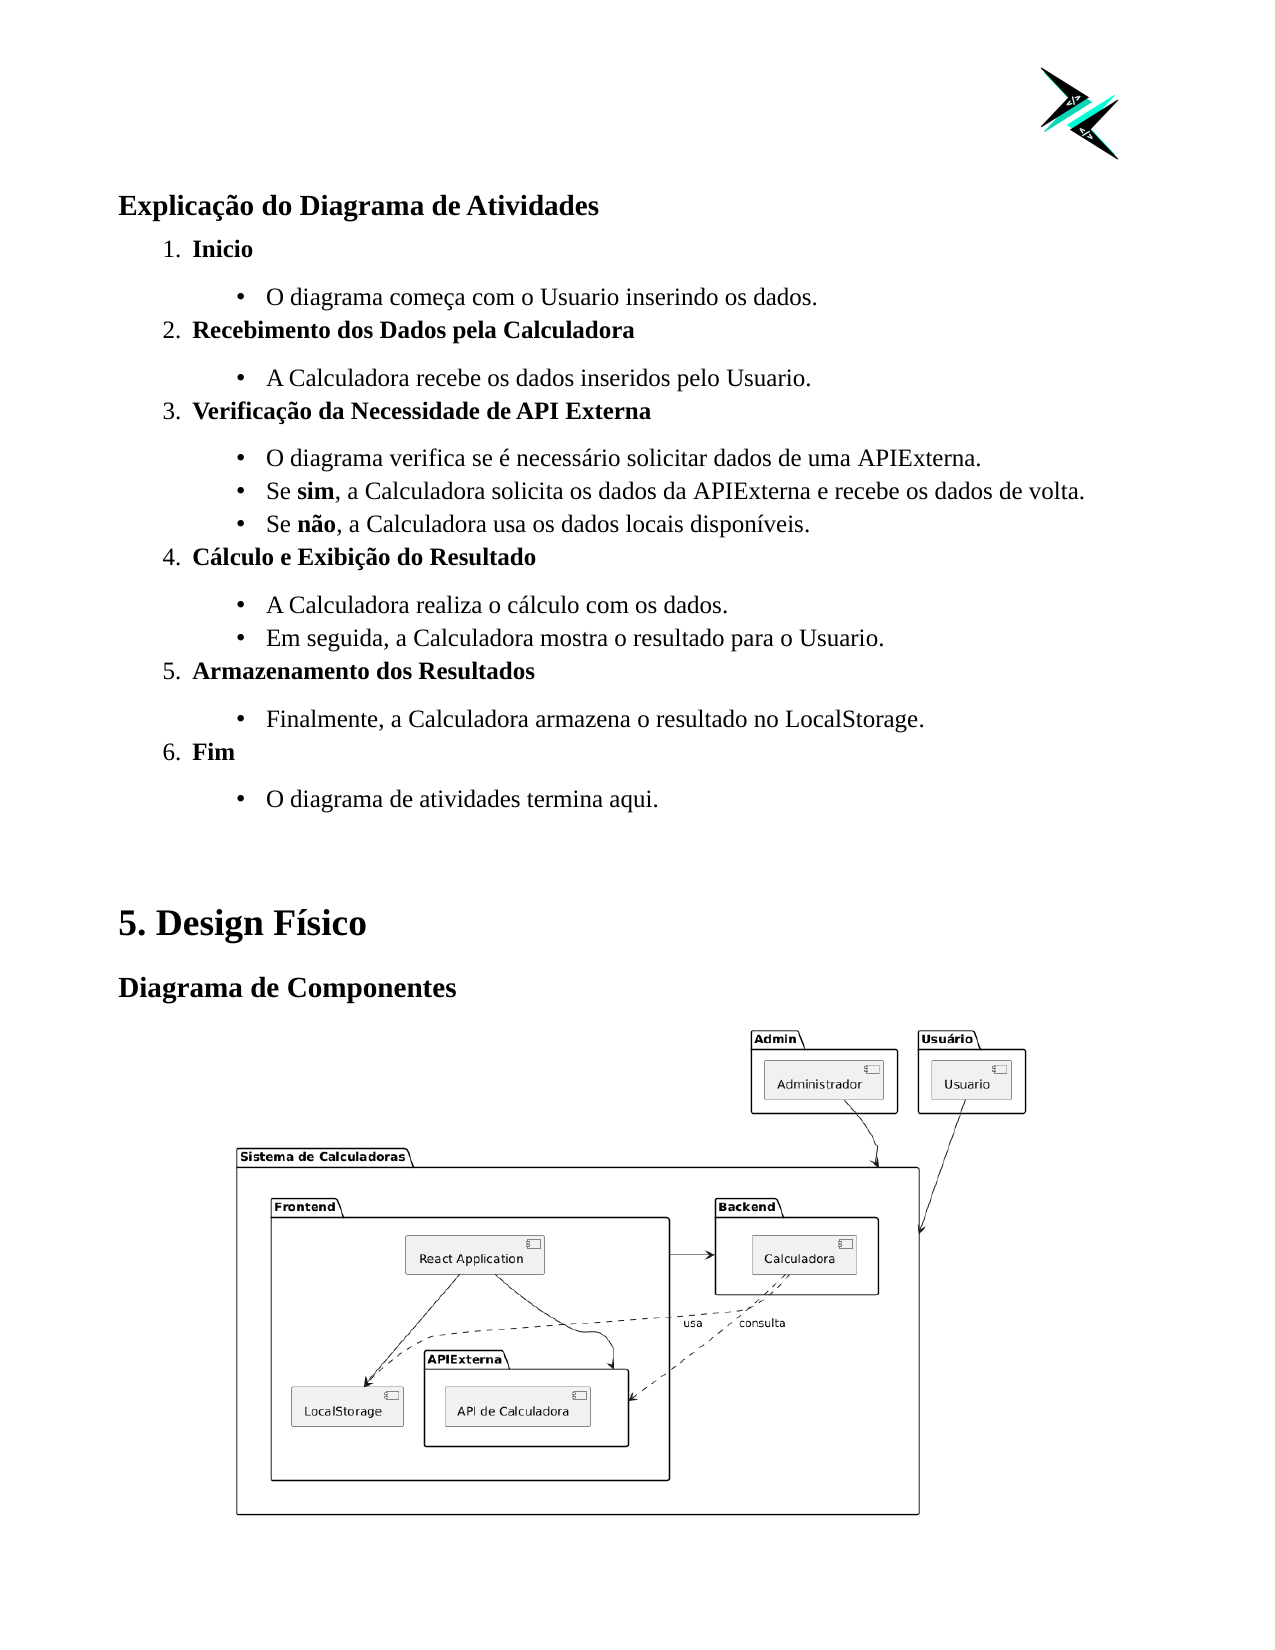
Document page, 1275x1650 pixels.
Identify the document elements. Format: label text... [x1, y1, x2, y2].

list Finalmente, a Calculadora armazena o resultado no LocalStorage. [236, 704, 1157, 732]
list Fim [162, 737, 1157, 765]
picture [231, 1025, 1030, 1519]
subtitle Diagrama de Componentes [118, 971, 1157, 1004]
list Se sim, a Calculadora solicita os dados da APIExterna e recebe os dados de volta. [236, 476, 1157, 505]
list Inicio [162, 234, 1157, 263]
list O diagrama começa com o Usuario inserindo os dados. [236, 282, 1157, 311]
list Cálculo e Exibição do Resultado [162, 542, 1157, 571]
list A Calculadora realiza o cálculo com os dados. [236, 590, 1157, 619]
list O diagrama de atividades termina aqui. [236, 784, 1157, 813]
list Se não, a Calculadora usa os dados locais disponíveis. [236, 509, 1157, 538]
list Recebimento dos Dados pela Calculadora [162, 315, 1157, 344]
list Verificação da Necessidade de API Externa [162, 396, 1157, 424]
subtitle 5. Design Físico [118, 900, 1157, 943]
list Em seguida, a Calculadora mostra o resultado para o Usuario. [236, 623, 1157, 652]
list O diagrama verifica se é necessário solicitar dados de uma APIExterna. [236, 443, 1157, 472]
list Armazenamento dos Resultados [162, 656, 1157, 685]
subtitle Explicação do Diagrama de Atividades [118, 188, 1157, 222]
list A Calculadora recebe os dados inseridos pelo Usuario. [236, 363, 1157, 391]
picture [1017, 51, 1142, 176]
